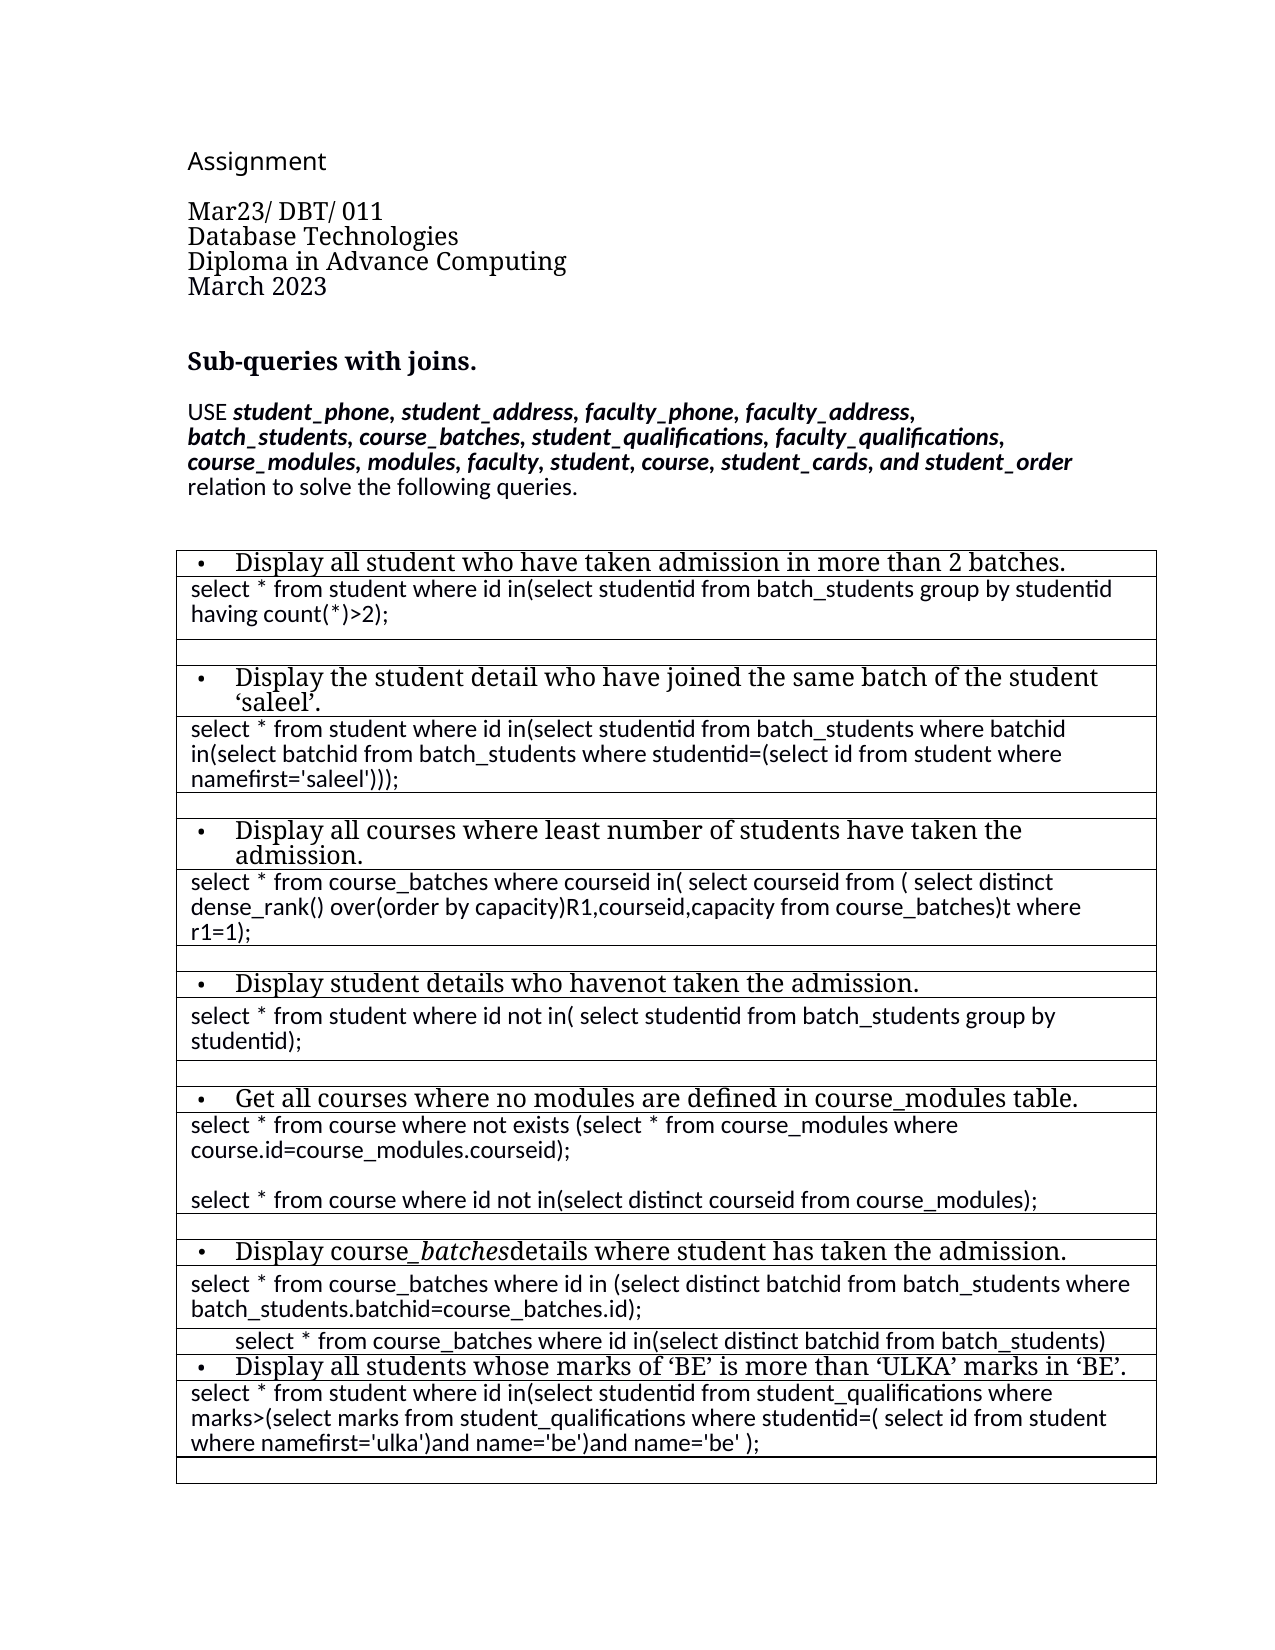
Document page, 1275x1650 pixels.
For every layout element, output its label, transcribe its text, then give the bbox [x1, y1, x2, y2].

table_cell select * from course_batches where id in(select distinct batchid from batch_students) [177, 1329, 1156, 1354]
table_cell [177, 793, 1156, 818]
table_cell Display course_batchesdetails where student has taken the admission. [177, 1240, 1156, 1265]
table_cell select * from student where id in(select studentid from student_qualifications where marks>(select marks from student_qualifications where studentid=( select id from student where namefirst='ulka')and name='be')and name='be' ); [177, 1381, 1156, 1456]
table_cell Display student details who havenot taken the admission. [177, 972, 1156, 997]
table_cell Get all courses where no modules are defined in course_modules table. [177, 1087, 1156, 1112]
table_cell [177, 1458, 1156, 1482]
table_cell select * from student where id in(select studentid from batch_students group by studentid having count(*)>2); [177, 577, 1156, 639]
table_cell Display all courses where least number of students have taken the admission. [177, 819, 1156, 869]
table_cell select * from course_batches where courseid in( select courseid from ( select distinct dense_rank() over(order by capacity)R1,courseid,capacity from course_batches)t where r1=1); [177, 870, 1156, 945]
table_cell [177, 1214, 1156, 1239]
text Database Technologies [187, 225, 1087, 250]
table_cell [177, 946, 1156, 971]
table_cell select * from course_batches where id in (select distinct batchid from batch_students where batch_students.batchid=course_batches.id); [177, 1266, 1156, 1328]
table_header Display all student who have taken admission in more than 2 batches. [177, 551, 1156, 576]
table_cell Display all students whose marks of ‘BE’ is more than ‘ULKA’ marks in ‘BE’. [177, 1355, 1156, 1380]
table_cell [177, 1061, 1156, 1086]
table_cell Display the student detail who have joined the same batch of the student ‘saleel’. [177, 666, 1156, 716]
text Assignment [187, 150, 1087, 175]
table_cell [177, 640, 1156, 665]
text USE student_phone, student_address, faculty_phone, faculty_address, batch_students, course_batches, student_qualifications, faculty_qualifications, course_modules, modules, faculty, student, course, student_cards, and student_order relation to solve the following queries. [187, 400, 1087, 500]
text Mar23/ DBT/ 011 [187, 200, 1087, 225]
table_cell select * from student where id in(select studentid from batch_students where batchid in(select batchid from batch_students where studentid=(select id from student where namefirst='saleel'))); [177, 717, 1156, 792]
text March 2023 [187, 275, 1087, 300]
text Sub-queries with joins. [187, 350, 1087, 375]
table_cell select * from course where not exists (select * from course_modules where course.id=course_modules.courseid); select * from course where id not in(select distinct courseid from course_modules); [177, 1113, 1156, 1213]
text Diploma in Advance Computing [187, 250, 1087, 275]
table_cell select * from student where id not in( select studentid from batch_students group by studentid); [177, 998, 1156, 1060]
